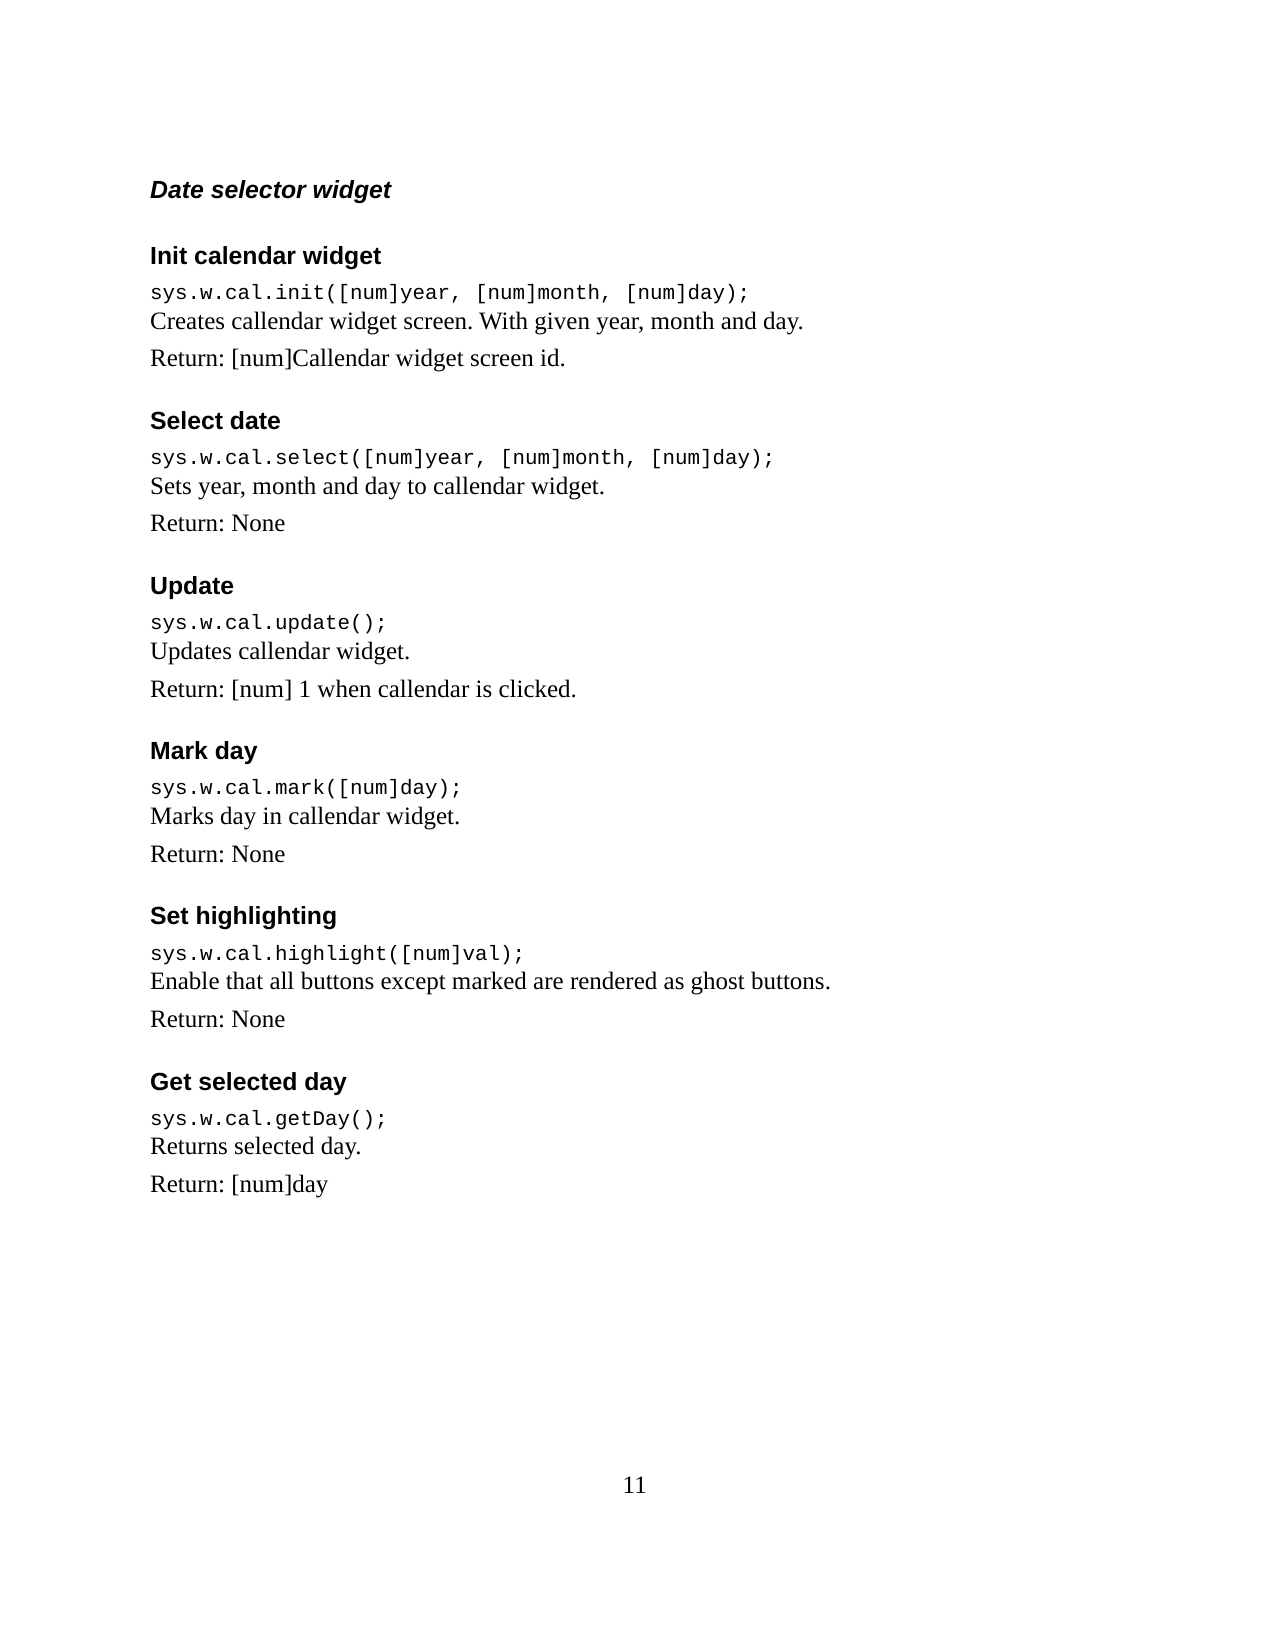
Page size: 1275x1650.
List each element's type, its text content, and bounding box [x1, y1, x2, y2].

subtitle Select date [150, 406, 1125, 435]
text Return: None [150, 839, 1125, 867]
text sys.w.cal.highlight([num]val); [150, 942, 1125, 966]
subtitle Update [150, 571, 1125, 600]
subtitle Get selected day [150, 1067, 1125, 1095]
text sys.w.cal.getDay(); [150, 1108, 1125, 1131]
text Updates callendar widget. [150, 636, 1125, 665]
text Creates callendar widget screen. With given year, month and day. [150, 306, 1125, 334]
text sys.w.cal.mark([num]day); [150, 777, 1125, 801]
text sys.w.cal.init([num]year, [num]month, [num]day); [150, 282, 1125, 306]
text sys.w.cal.select([num]year, [num]month, [num]day); [150, 447, 1125, 471]
text sys.w.cal.update(); [150, 612, 1125, 636]
subtitle Date selector widget [150, 175, 1125, 203]
text Enable that all buttons except marked are rendered as ghost buttons. [150, 966, 1125, 995]
text Sets year, month and day to callendar widget. [150, 471, 1125, 499]
text Marks day in callendar widget. [150, 801, 1125, 830]
subtitle Mark day [150, 736, 1125, 765]
text Return: [num]Callendar widget screen id. [150, 343, 1125, 372]
subtitle Init calendar widget [150, 241, 1125, 269]
text Return: [num] 1 when callendar is clicked. [150, 674, 1125, 702]
text Return: None [150, 508, 1125, 537]
text Return: None [150, 1004, 1125, 1033]
subtitle Set highlighting [150, 901, 1125, 930]
text Returns selected day. [150, 1131, 1125, 1160]
text Return: [num]day [150, 1169, 1125, 1198]
